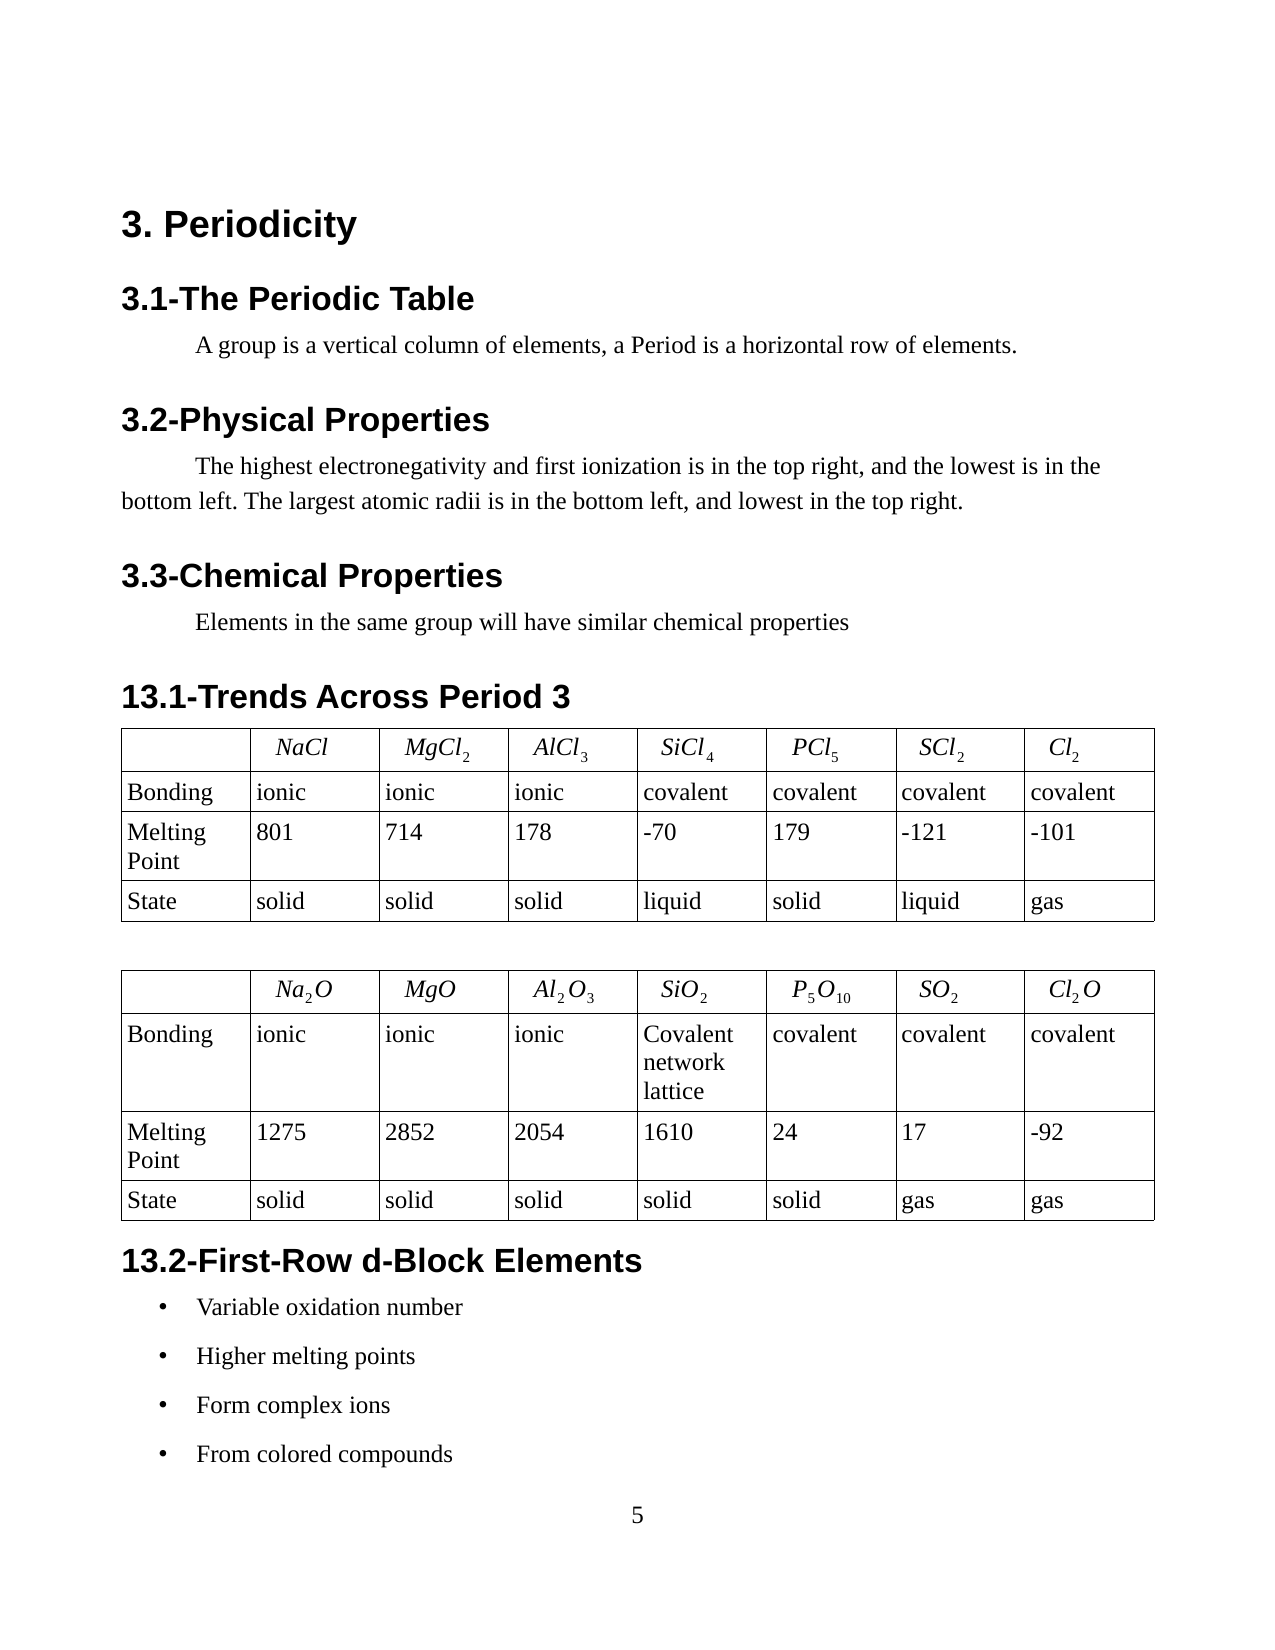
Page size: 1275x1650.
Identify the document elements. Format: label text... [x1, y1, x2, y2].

table_cell covalent [767, 1014, 896, 1111]
table_cell solid [509, 881, 637, 921]
table_header [638, 971, 766, 1013]
table_cell solid [767, 1181, 896, 1220]
table_cell solid [638, 1181, 766, 1220]
table_cell solid [251, 881, 379, 921]
table_header [638, 729, 766, 771]
table_cell covalent [1025, 1014, 1154, 1111]
table_cell covalent [767, 772, 896, 811]
table_header [897, 729, 1024, 771]
table_cell ionic [251, 1014, 379, 1111]
table_cell 1610 [638, 1112, 766, 1180]
table_cell 801 [251, 812, 379, 880]
table_cell -121 [897, 812, 1024, 880]
table_cell State [122, 881, 250, 921]
table_cell Covalent network lattice [638, 1014, 766, 1111]
table_header [122, 729, 250, 771]
table_header [509, 729, 637, 771]
table_header [767, 971, 896, 1013]
table_header [897, 971, 1024, 1013]
text Elements in the same group will have similar chemical properties [121, 607, 1154, 636]
table_header [380, 971, 508, 1013]
table_cell solid [509, 1181, 637, 1220]
table_cell gas [1025, 1181, 1154, 1220]
table_cell solid [380, 881, 508, 921]
table_header [380, 729, 508, 771]
table_cell ionic [509, 1014, 637, 1111]
list Variable oxidation number [159, 1292, 1154, 1321]
table_cell ionic [251, 772, 379, 811]
table_cell 24 [767, 1112, 896, 1180]
table_header [509, 971, 637, 1013]
list Higher melting points [159, 1341, 1154, 1370]
text The highest electronegativity and first ionization is in the top right, and the lowest is in the bottom left. The largest atomic radii is in the bottom left, and lowest in the top right. [121, 451, 1154, 515]
table_cell covalent [1025, 772, 1154, 811]
table_cell covalent [897, 1014, 1024, 1111]
table_cell Bonding [122, 1014, 250, 1111]
subtitle 13.2-First-Row d-Block Elements [121, 1241, 1154, 1280]
table_cell 17 [897, 1112, 1024, 1180]
table_cell 2852 [380, 1112, 508, 1180]
table_cell Melting Point [122, 812, 250, 880]
table_cell 714 [380, 812, 508, 880]
table_cell Melting Point [122, 1112, 250, 1180]
subtitle 3.2-Physical Properties [121, 400, 1154, 439]
text A group is a vertical column of elements, a Period is a horizontal row of elements. [121, 330, 1154, 359]
table_cell -70 [638, 812, 766, 880]
table_header [1025, 729, 1154, 771]
table_cell -101 [1025, 812, 1154, 880]
table_cell solid [767, 881, 896, 921]
table_cell covalent [897, 772, 1024, 811]
table_header [251, 971, 379, 1013]
table_cell ionic [380, 1014, 508, 1111]
table_cell solid [380, 1181, 508, 1220]
table_cell gas [897, 1181, 1024, 1220]
table_cell Bonding [122, 772, 250, 811]
table_cell gas [1025, 881, 1154, 921]
table_cell State [122, 1181, 250, 1220]
table_cell 1275 [251, 1112, 379, 1180]
table_cell ionic [380, 772, 508, 811]
table_cell solid [251, 1181, 379, 1220]
subtitle 3. Periodicity [121, 202, 1154, 246]
subtitle 3.1-The Periodic Table [121, 279, 1154, 318]
table_cell -92 [1025, 1112, 1154, 1180]
table_cell 179 [767, 812, 896, 880]
table_cell ionic [509, 772, 637, 811]
table_cell liquid [897, 881, 1024, 921]
table_cell 2054 [509, 1112, 637, 1180]
table_header [1025, 971, 1154, 1013]
table_cell 178 [509, 812, 637, 880]
list Form complex ions [159, 1390, 1154, 1419]
table_header [767, 729, 896, 771]
list From colored compounds [159, 1439, 1154, 1468]
table_cell covalent [638, 772, 766, 811]
table_header [122, 971, 250, 1013]
subtitle 13.1-Trends Across Period 3 [121, 677, 1154, 716]
subtitle 3.3-Chemical Properties [121, 556, 1154, 594]
table_cell liquid [638, 881, 766, 921]
table_header [251, 729, 379, 771]
